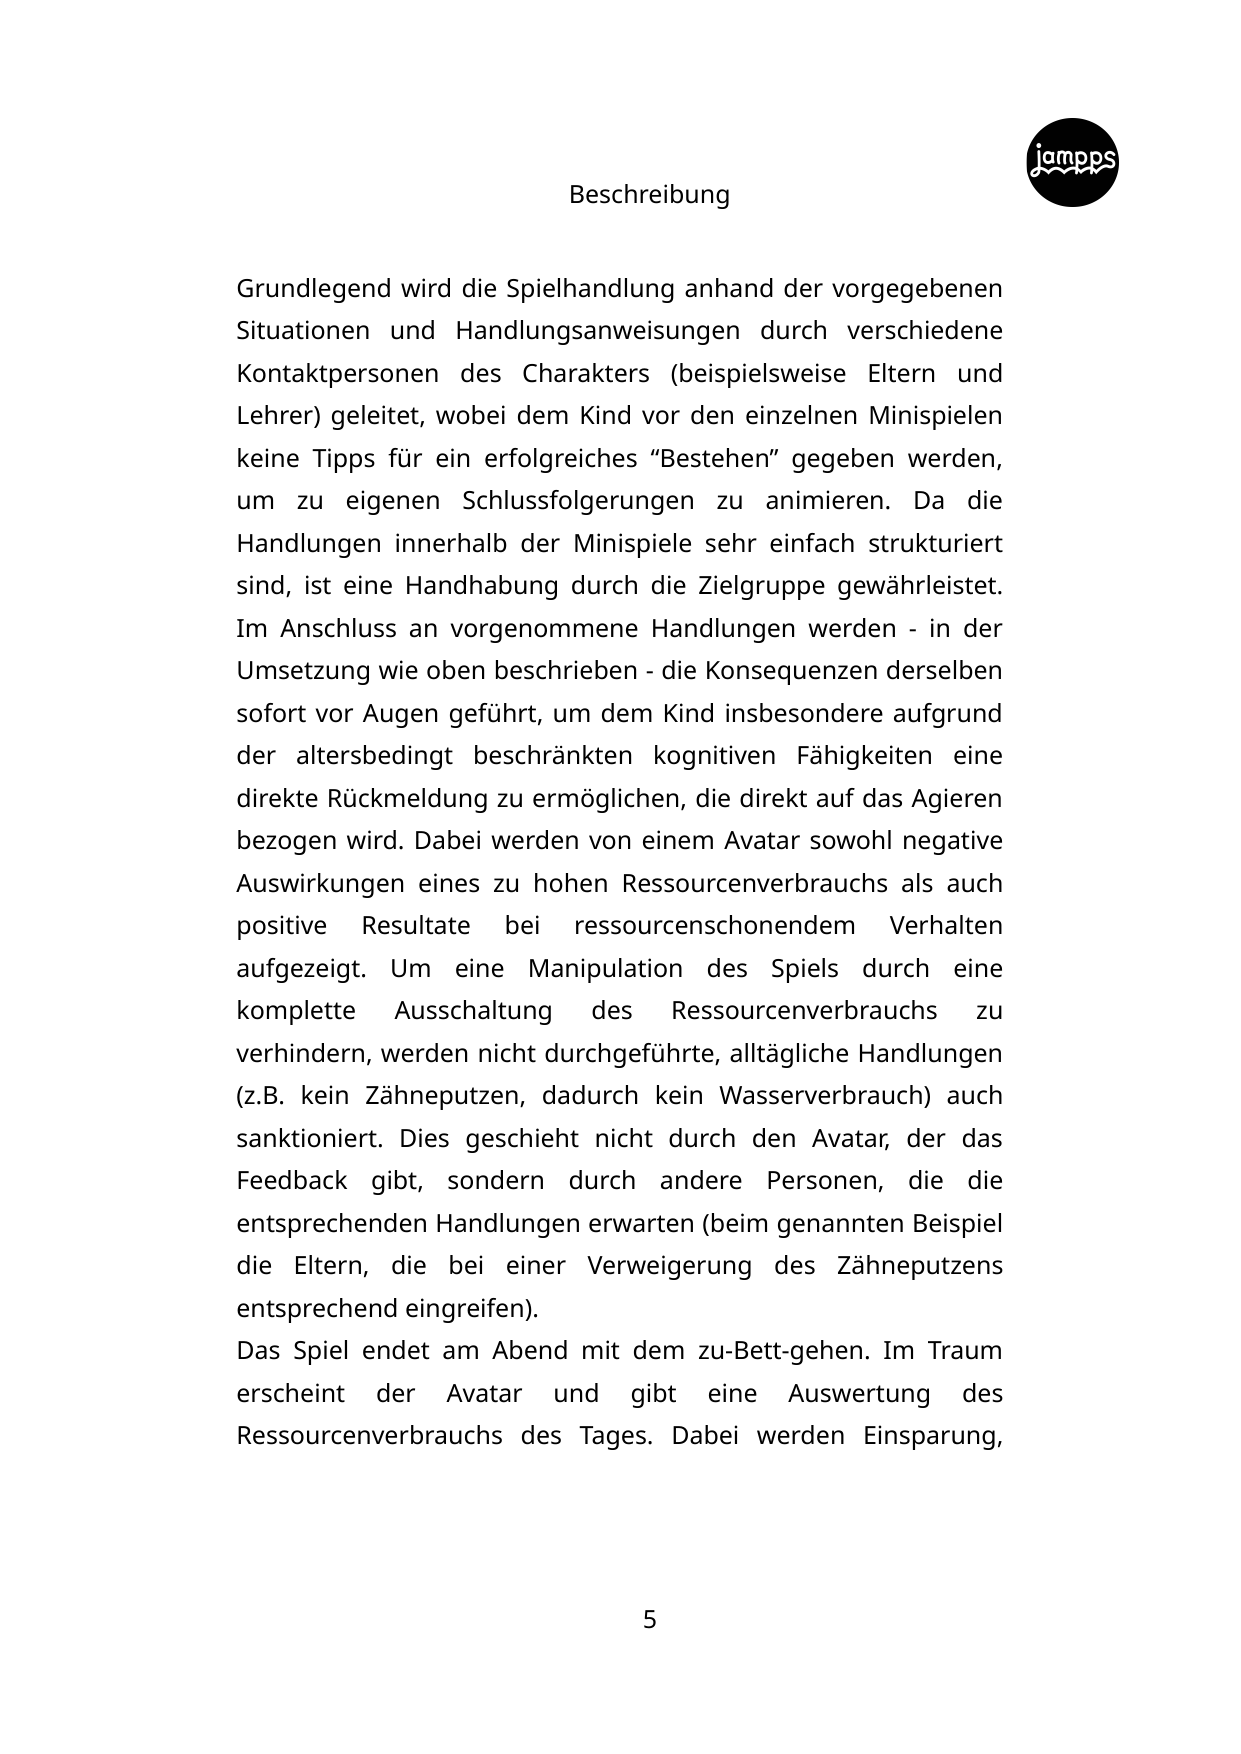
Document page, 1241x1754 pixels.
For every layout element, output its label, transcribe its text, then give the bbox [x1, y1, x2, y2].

text Das Spiel endet am Abend mit dem zu-Bett-gehen. Im Traum erscheint der Avatar und gibt eine Auswertung des Ressourcenverbrauchs des Tages. Dabei werden Einsparung, [236, 1333, 1004, 1452]
text Grundlegend wird die Spielhandlung anhand der vorgegebenen Situationen und Handlungsanweisungen durch verschiedene Kontaktpersonen des Charakters (beispielsweise Eltern und Lehrer) geleitet, wobei dem Kind vor den einzelnen Minispielen keine Tipps für ein erfolgreiches “Bestehen” gegeben werden, um zu eigenen Schlussfolgerungen zu animieren. Da die Handlungen innerhalb der Minispiele sehr einfach strukturiert sind, ist eine Handhabung durch die Zielgruppe gewährleistet. Im Anschluss an vorgenommene Handlungen werden - in der Umsetzung wie oben beschrieben - die Konsequenzen derselben sofort vor Augen geführt, um dem Kind insbesondere aufgrund der altersbedingt beschränkten kognitiven Fähigkeiten eine direkte Rückmeldung zu ermöglichen, die direkt auf das Agieren bezogen wird. Dabei werden von einem Avatar sowohl negative Auswirkungen eines zu hohen Ressourcenverbrauchs als auch positive Resultate bei ressourcenschonendem Verhalten aufgezeigt. Um eine Manipulation des Spiels durch eine komplette Ausschaltung des Ressourcenverbrauchs zu verhindern, werden nicht durchgeführte, alltägliche Handlungen (z.B. kein Zähneputzen, dadurch kein Wasserverbrauch) auch sanktioniert. Dies geschieht nicht durch den Avatar, der das Feedback gibt, sondern durch andere Personen, die die entsprechenden Handlungen erwarten (beim genannten Beispiel die Eltern, die bei einer Verweigerung des Zähneputzens entsprechend eingreifen). [236, 270, 1004, 1324]
picture [1026, 118, 1119, 207]
